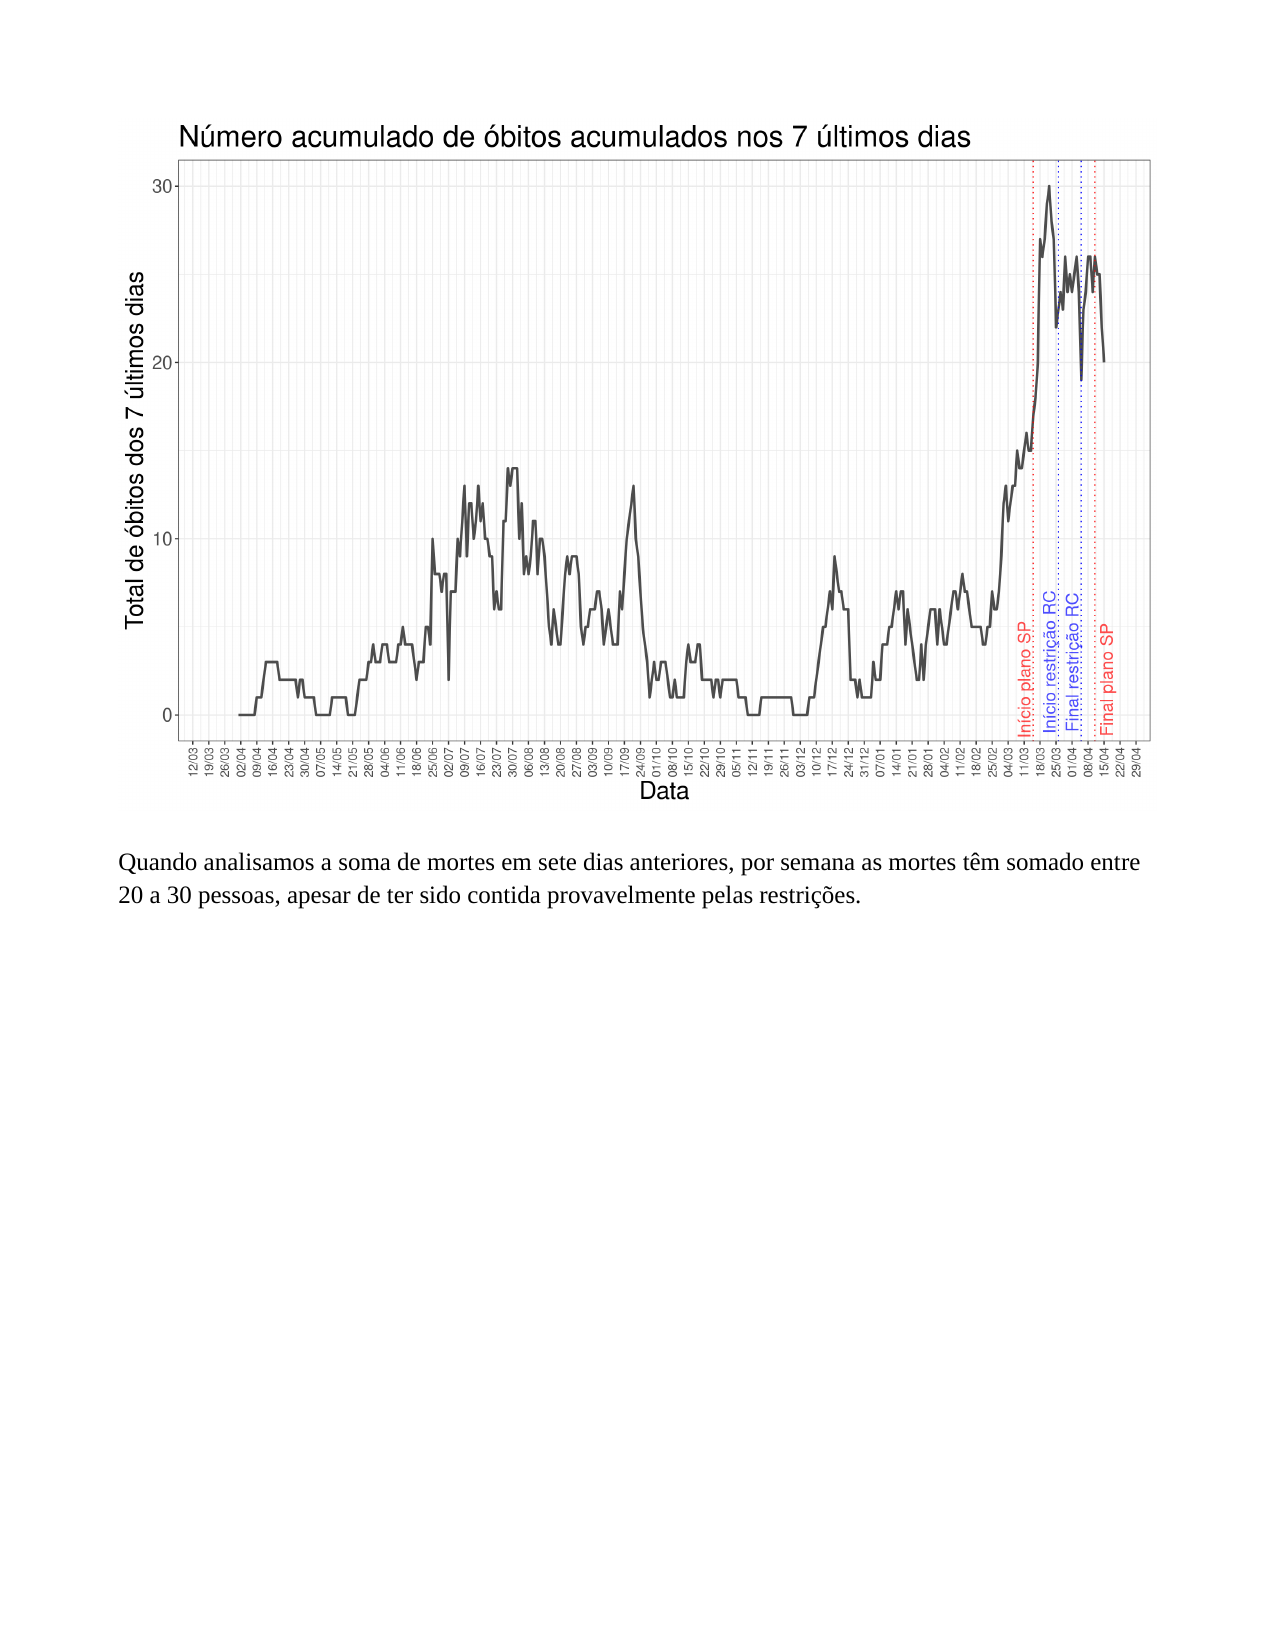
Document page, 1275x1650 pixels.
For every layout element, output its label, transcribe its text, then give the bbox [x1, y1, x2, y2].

text Quando analisamos a soma de mortes em sete dias anteriores, por semana as mortes têm somado entre 20 a 30 pessoas, apesar de ter sido contida provavelmente pelas restrições. [118, 847, 1157, 909]
picture [118, 118, 1157, 811]
